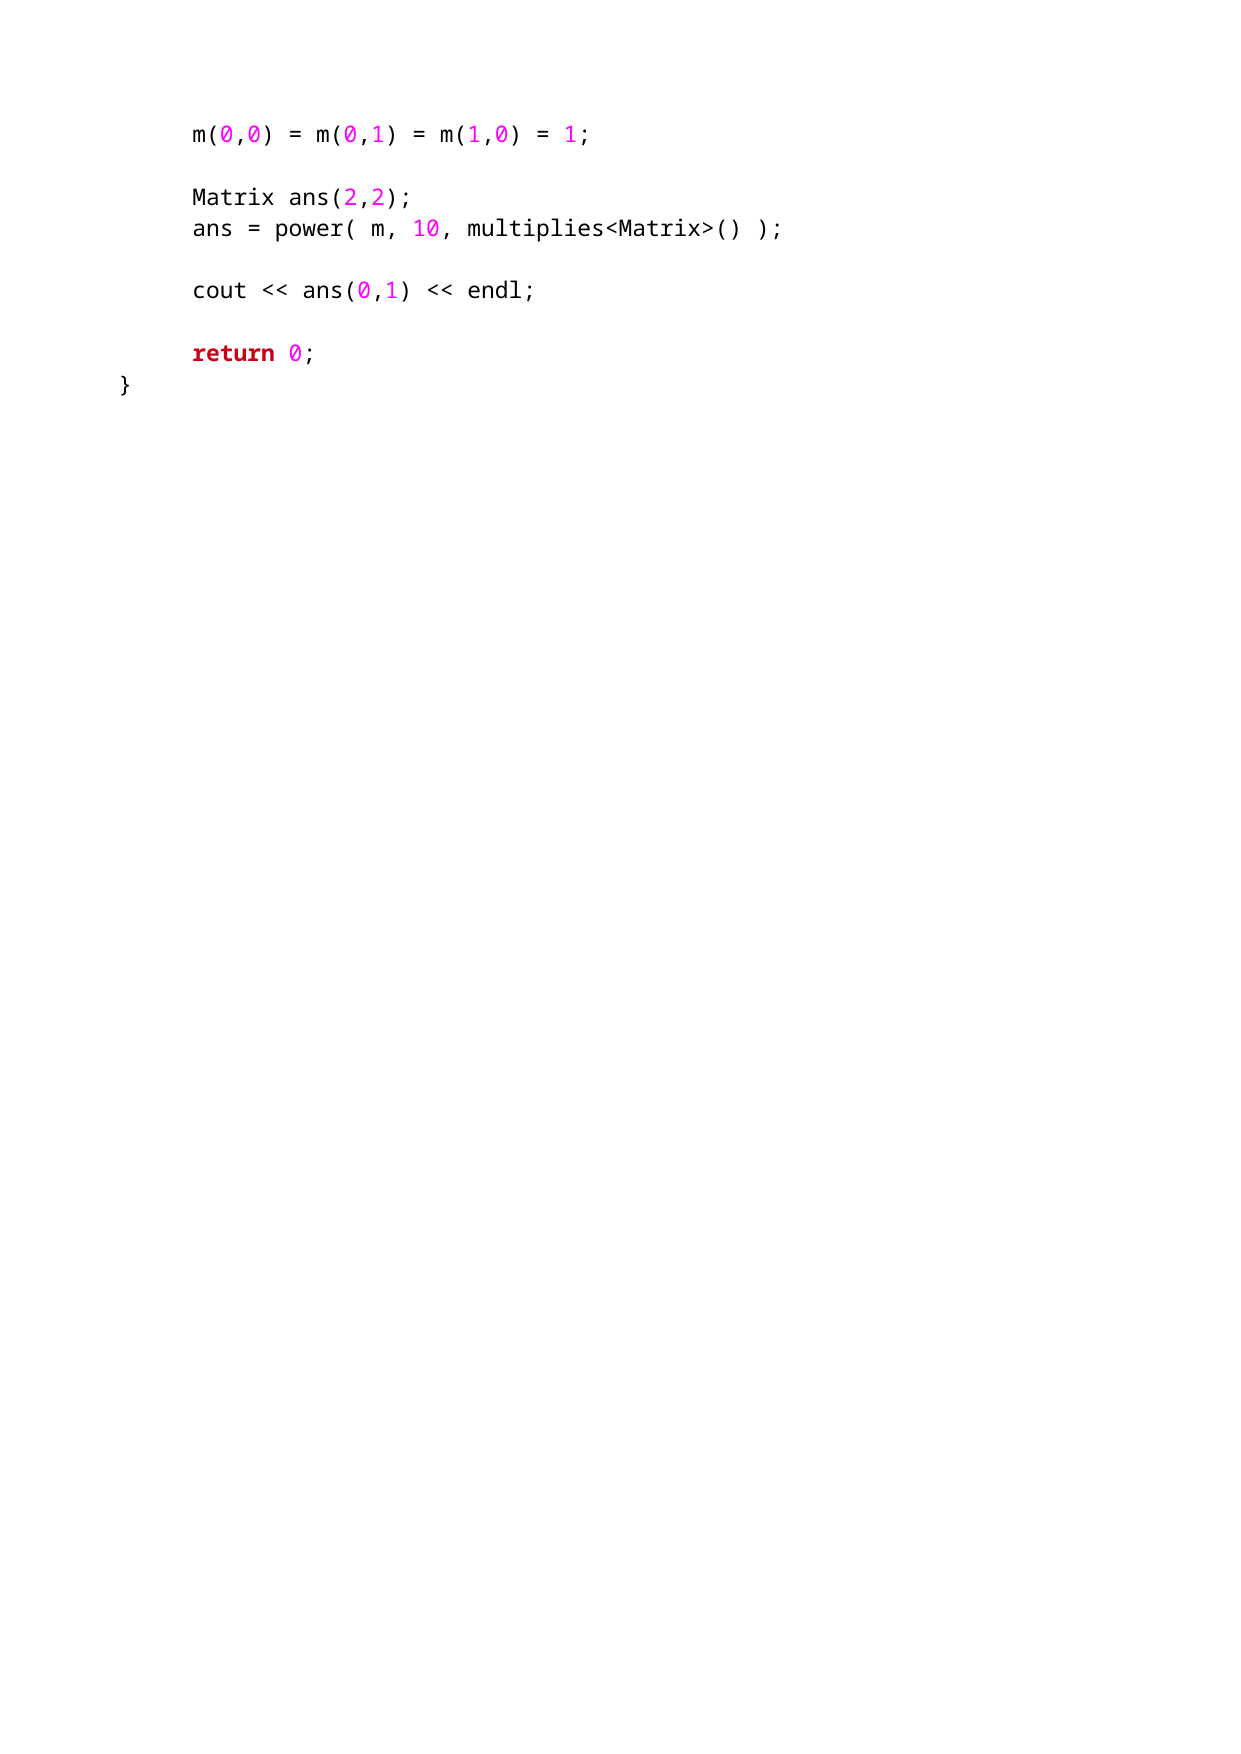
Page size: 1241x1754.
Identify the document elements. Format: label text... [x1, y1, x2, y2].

text Matrix ans(2,2); [118, 181, 1122, 212]
text m(0,0) = m(0,1) = m(1,0) = 1; [118, 118, 1122, 149]
text return 0; [118, 337, 1122, 368]
text } [118, 368, 1122, 399]
text ans = power( m, 10, multiplies<Matrix>() ); [118, 212, 1122, 243]
text cout << ans(0,1) << endl; [118, 274, 1122, 306]
